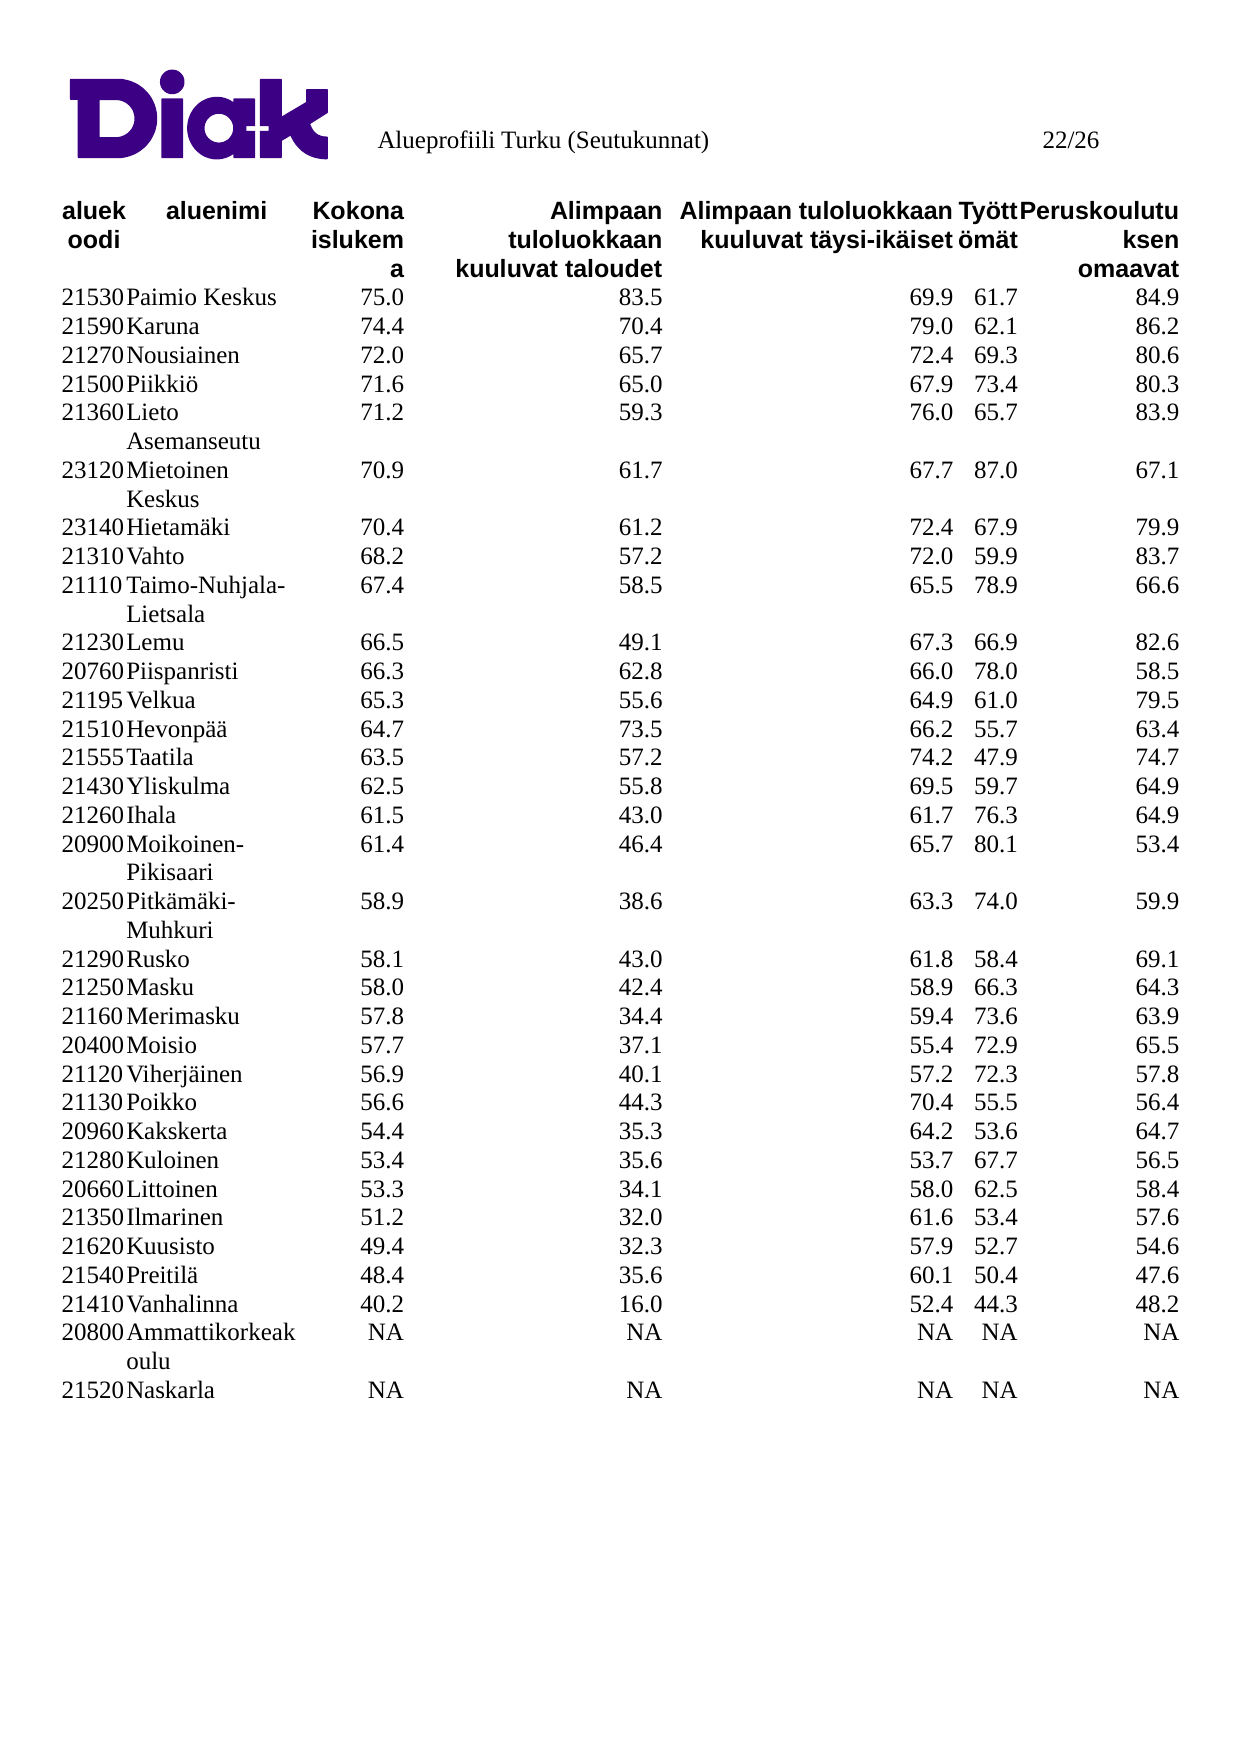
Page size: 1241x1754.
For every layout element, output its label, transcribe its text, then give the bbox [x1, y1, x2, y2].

table_cell 21410 [61, 1289, 126, 1317]
table_cell 74.2 [662, 743, 953, 771]
table_cell 53.4 [1018, 829, 1179, 886]
table_cell 54.6 [1018, 1231, 1179, 1260]
table_cell 61.4 [307, 829, 404, 886]
table_cell Lemu [126, 628, 307, 656]
table_cell 21290 [61, 944, 126, 972]
table_cell 84.9 [1018, 283, 1179, 311]
table_cell 56.5 [1018, 1145, 1179, 1174]
table_cell 44.3 [953, 1289, 1017, 1317]
table_cell NA [662, 1375, 953, 1404]
table_cell 52.7 [953, 1231, 1017, 1260]
table_cell Piikkiö [126, 369, 307, 397]
table_cell 43.0 [404, 800, 662, 829]
table_cell 21540 [61, 1260, 126, 1289]
table_cell 40.2 [307, 1289, 404, 1317]
table_cell 59.3 [404, 398, 662, 455]
table_cell 62.8 [404, 656, 662, 685]
table_cell 67.3 [662, 628, 953, 656]
table_cell Taimo-Nuhjala-Lietsala [126, 570, 307, 627]
table_cell 32.3 [404, 1231, 662, 1260]
table_cell 55.7 [953, 714, 1017, 742]
table_cell 72.4 [662, 340, 953, 369]
table_cell 51.2 [307, 1203, 404, 1231]
table_cell 67.7 [953, 1145, 1017, 1174]
table_header Alimpaan tuloluokkaan kuuluvat taloudet [404, 196, 662, 282]
table_cell 49.4 [307, 1231, 404, 1260]
table_cell 34.1 [404, 1174, 662, 1202]
table_cell 74.7 [1018, 743, 1179, 771]
table_cell 73.5 [404, 714, 662, 742]
table_cell 21120 [61, 1059, 126, 1087]
table_cell 80.1 [953, 829, 1017, 886]
table_cell 20660 [61, 1174, 126, 1202]
table_cell NA [953, 1318, 1017, 1375]
table_cell Mietoinen Keskus [126, 455, 307, 512]
table_cell 63.3 [662, 886, 953, 944]
table_cell 66.3 [307, 656, 404, 685]
table_cell 21530 [61, 283, 126, 311]
table_cell 20960 [61, 1116, 126, 1145]
table_cell 61.7 [953, 283, 1017, 311]
table_cell 58.4 [1018, 1174, 1179, 1202]
table_cell 37.1 [404, 1030, 662, 1059]
table_cell 65.7 [404, 340, 662, 369]
table_cell Moikoinen-Pikisaari [126, 829, 307, 886]
table_cell NA [1018, 1375, 1179, 1404]
table_cell 55.4 [662, 1030, 953, 1059]
table_cell 83.7 [1018, 541, 1179, 570]
table_cell 57.2 [662, 1059, 953, 1087]
table_cell Velkua [126, 685, 307, 714]
table_cell 53.3 [307, 1174, 404, 1202]
table_cell Kakskerta [126, 1116, 307, 1145]
table_cell 57.8 [1018, 1059, 1179, 1087]
table_cell 61.7 [404, 455, 662, 512]
table_cell Moisio [126, 1030, 307, 1059]
table_cell 75.0 [307, 283, 404, 311]
table_cell 21360 [61, 398, 126, 455]
table_cell 79.9 [1018, 513, 1179, 541]
table_cell 71.6 [307, 369, 404, 397]
table_cell 69.9 [662, 283, 953, 311]
table_cell 61.5 [307, 800, 404, 829]
table_cell 55.8 [404, 771, 662, 800]
table_cell Pitkämäki-Muhkuri [126, 886, 307, 944]
table_cell 57.6 [1018, 1203, 1179, 1231]
table_cell 72.0 [662, 541, 953, 570]
table_cell 63.9 [1018, 1001, 1179, 1030]
table_cell 47.6 [1018, 1260, 1179, 1289]
table_cell 64.2 [662, 1116, 953, 1145]
table_cell 54.4 [307, 1116, 404, 1145]
table_cell NA [1018, 1318, 1179, 1375]
table_cell 64.7 [1018, 1116, 1179, 1145]
table_cell 48.4 [307, 1260, 404, 1289]
table_cell 71.2 [307, 398, 404, 455]
table_cell 53.6 [953, 1116, 1017, 1145]
table_cell Hevonpää [126, 714, 307, 742]
table_cell NA [307, 1375, 404, 1404]
table_cell 69.5 [662, 771, 953, 800]
table_cell 35.6 [404, 1145, 662, 1174]
table_cell 72.0 [307, 340, 404, 369]
table_cell 60.1 [662, 1260, 953, 1289]
table_cell Taatila [126, 743, 307, 771]
table_cell 61.6 [662, 1203, 953, 1231]
table_cell 21350 [61, 1203, 126, 1231]
table_cell 67.4 [307, 570, 404, 627]
table_cell 67.9 [953, 513, 1017, 541]
table_cell 67.7 [662, 455, 953, 512]
table_cell 20800 [61, 1318, 126, 1375]
table_cell 79.0 [662, 311, 953, 340]
table_cell 53.4 [307, 1145, 404, 1174]
table_cell 43.0 [404, 944, 662, 972]
table_cell Ammattikorkeakoulu [126, 1318, 307, 1375]
table_cell Ihala [126, 800, 307, 829]
table_cell Vahto [126, 541, 307, 570]
table_cell Rusko [126, 944, 307, 972]
table_cell 70.4 [662, 1088, 953, 1116]
table_cell 35.6 [404, 1260, 662, 1289]
table_cell 20900 [61, 829, 126, 886]
table_cell Ilmarinen [126, 1203, 307, 1231]
table_cell 63.4 [1018, 714, 1179, 742]
table_cell 64.9 [662, 685, 953, 714]
table_cell 62.5 [953, 1174, 1017, 1202]
table_cell 21590 [61, 311, 126, 340]
table_cell 68.2 [307, 541, 404, 570]
table_cell 72.9 [953, 1030, 1017, 1059]
table_cell 64.3 [1018, 973, 1179, 1001]
table_cell 16.0 [404, 1289, 662, 1317]
table_cell 59.9 [953, 541, 1017, 570]
table_cell 86.2 [1018, 311, 1179, 340]
table_cell 48.2 [1018, 1289, 1179, 1317]
table_cell 67.9 [662, 369, 953, 397]
table_cell 21520 [61, 1375, 126, 1404]
table_cell 21555 [61, 743, 126, 771]
table_header Kokonaislukema [307, 196, 404, 282]
table_header aluenimi [126, 196, 307, 282]
table_cell 56.4 [1018, 1088, 1179, 1116]
table_cell 66.6 [1018, 570, 1179, 627]
table_cell 65.7 [953, 398, 1017, 455]
table_cell Yliskulma [126, 771, 307, 800]
table_cell 64.7 [307, 714, 404, 742]
table_cell 61.8 [662, 944, 953, 972]
table_cell Poikko [126, 1088, 307, 1116]
table_cell 21280 [61, 1145, 126, 1174]
table_cell 62.5 [307, 771, 404, 800]
table_cell 50.4 [953, 1260, 1017, 1289]
table_cell 69.1 [1018, 944, 1179, 972]
table_cell 57.8 [307, 1001, 404, 1030]
table_cell 56.6 [307, 1088, 404, 1116]
table_cell 42.4 [404, 973, 662, 1001]
table_cell Piispanristi [126, 656, 307, 685]
table_cell 65.3 [307, 685, 404, 714]
table_cell Kuloinen [126, 1145, 307, 1174]
table_cell 59.7 [953, 771, 1017, 800]
table_header Työttömät [953, 196, 1017, 282]
table_cell 59.9 [1018, 886, 1179, 944]
table_cell 55.5 [953, 1088, 1017, 1116]
table_cell 83.5 [404, 283, 662, 311]
table_cell 59.4 [662, 1001, 953, 1030]
table_cell Kuusisto [126, 1231, 307, 1260]
table_cell 44.3 [404, 1088, 662, 1116]
table_cell 58.9 [307, 886, 404, 944]
table_cell 67.1 [1018, 455, 1179, 512]
table_cell 21270 [61, 340, 126, 369]
table_cell 87.0 [953, 455, 1017, 512]
table_cell Naskarla [126, 1375, 307, 1404]
table_cell 58.0 [662, 1174, 953, 1202]
table_cell 21310 [61, 541, 126, 570]
table_cell 58.4 [953, 944, 1017, 972]
table_cell 78.9 [953, 570, 1017, 627]
table_cell NA [662, 1318, 953, 1375]
table_cell Hietamäki [126, 513, 307, 541]
table_cell NA [953, 1375, 1017, 1404]
table_cell Littoinen [126, 1174, 307, 1202]
table_cell 66.5 [307, 628, 404, 656]
table_cell 34.4 [404, 1001, 662, 1030]
table_cell 72.4 [662, 513, 953, 541]
table_cell 32.0 [404, 1203, 662, 1231]
table_header Peruskoulutuksen omaavat [1018, 196, 1179, 282]
table_cell NA [404, 1375, 662, 1404]
table_cell 23140 [61, 513, 126, 541]
table_cell 38.6 [404, 886, 662, 944]
table_cell 64.9 [1018, 771, 1179, 800]
table_cell 65.7 [662, 829, 953, 886]
table_cell 70.4 [404, 311, 662, 340]
table_cell Nousiainen [126, 340, 307, 369]
table_cell 20760 [61, 656, 126, 685]
table_cell 21160 [61, 1001, 126, 1030]
table_cell 57.7 [307, 1030, 404, 1059]
table_cell 21500 [61, 369, 126, 397]
table_cell NA [307, 1318, 404, 1375]
table_cell 80.3 [1018, 369, 1179, 397]
table_cell 61.2 [404, 513, 662, 541]
table_cell 82.6 [1018, 628, 1179, 656]
table_cell 70.4 [307, 513, 404, 541]
table_cell Viherjäinen [126, 1059, 307, 1087]
table_cell 52.4 [662, 1289, 953, 1317]
table_cell 66.9 [953, 628, 1017, 656]
table_cell 74.0 [953, 886, 1017, 944]
table_cell 61.0 [953, 685, 1017, 714]
table_cell 53.7 [662, 1145, 953, 1174]
table_cell 74.4 [307, 311, 404, 340]
table_cell 21110 [61, 570, 126, 627]
table_cell 57.9 [662, 1231, 953, 1260]
table_header aluekoodi [61, 196, 126, 282]
table_header Alimpaan tuloluokkaan kuuluvat täysi-ikäiset [662, 196, 953, 282]
table_cell 79.5 [1018, 685, 1179, 714]
table_cell 21510 [61, 714, 126, 742]
table_cell 61.7 [662, 800, 953, 829]
table_cell 58.0 [307, 973, 404, 1001]
table_cell 47.9 [953, 743, 1017, 771]
table_cell 57.2 [404, 541, 662, 570]
table_cell 49.1 [404, 628, 662, 656]
table_cell 73.6 [953, 1001, 1017, 1030]
table_cell 57.2 [404, 743, 662, 771]
table_cell Karuna [126, 311, 307, 340]
table_cell 58.5 [1018, 656, 1179, 685]
table_cell 21260 [61, 800, 126, 829]
table_cell 72.3 [953, 1059, 1017, 1087]
table_cell 66.3 [953, 973, 1017, 1001]
table_cell 58.9 [662, 973, 953, 1001]
table_cell 46.4 [404, 829, 662, 886]
table_cell 58.1 [307, 944, 404, 972]
table_cell 58.5 [404, 570, 662, 627]
table_cell 76.0 [662, 398, 953, 455]
table_cell Paimio Keskus [126, 283, 307, 311]
table_cell 83.9 [1018, 398, 1179, 455]
table_cell 20400 [61, 1030, 126, 1059]
table_cell 78.0 [953, 656, 1017, 685]
table_cell 35.3 [404, 1116, 662, 1145]
table_cell 80.6 [1018, 340, 1179, 369]
table_cell 66.2 [662, 714, 953, 742]
table_cell Lieto Asemanseutu [126, 398, 307, 455]
table_cell Masku [126, 973, 307, 1001]
table_cell 21430 [61, 771, 126, 800]
table_cell 53.4 [953, 1203, 1017, 1231]
table_cell 73.4 [953, 369, 1017, 397]
table_cell 40.1 [404, 1059, 662, 1087]
table_cell 21620 [61, 1231, 126, 1260]
table_cell 64.9 [1018, 800, 1179, 829]
table_cell 23120 [61, 455, 126, 512]
table_cell 65.5 [662, 570, 953, 627]
table_cell 63.5 [307, 743, 404, 771]
table_cell 56.9 [307, 1059, 404, 1087]
table_cell 76.3 [953, 800, 1017, 829]
table_cell 66.0 [662, 656, 953, 685]
table_cell 69.3 [953, 340, 1017, 369]
table_cell Merimasku [126, 1001, 307, 1030]
table_cell Preitilä [126, 1260, 307, 1289]
table_cell 20250 [61, 886, 126, 944]
table_cell 21230 [61, 628, 126, 656]
table_cell 21250 [61, 973, 126, 1001]
table_cell 65.5 [1018, 1030, 1179, 1059]
table_cell 21195 [61, 685, 126, 714]
table_cell 65.0 [404, 369, 662, 397]
table_cell 62.1 [953, 311, 1017, 340]
table_cell Vanhalinna [126, 1289, 307, 1317]
table_cell 70.9 [307, 455, 404, 512]
table_cell 55.6 [404, 685, 662, 714]
table_cell 21130 [61, 1088, 126, 1116]
table_cell NA [404, 1318, 662, 1375]
